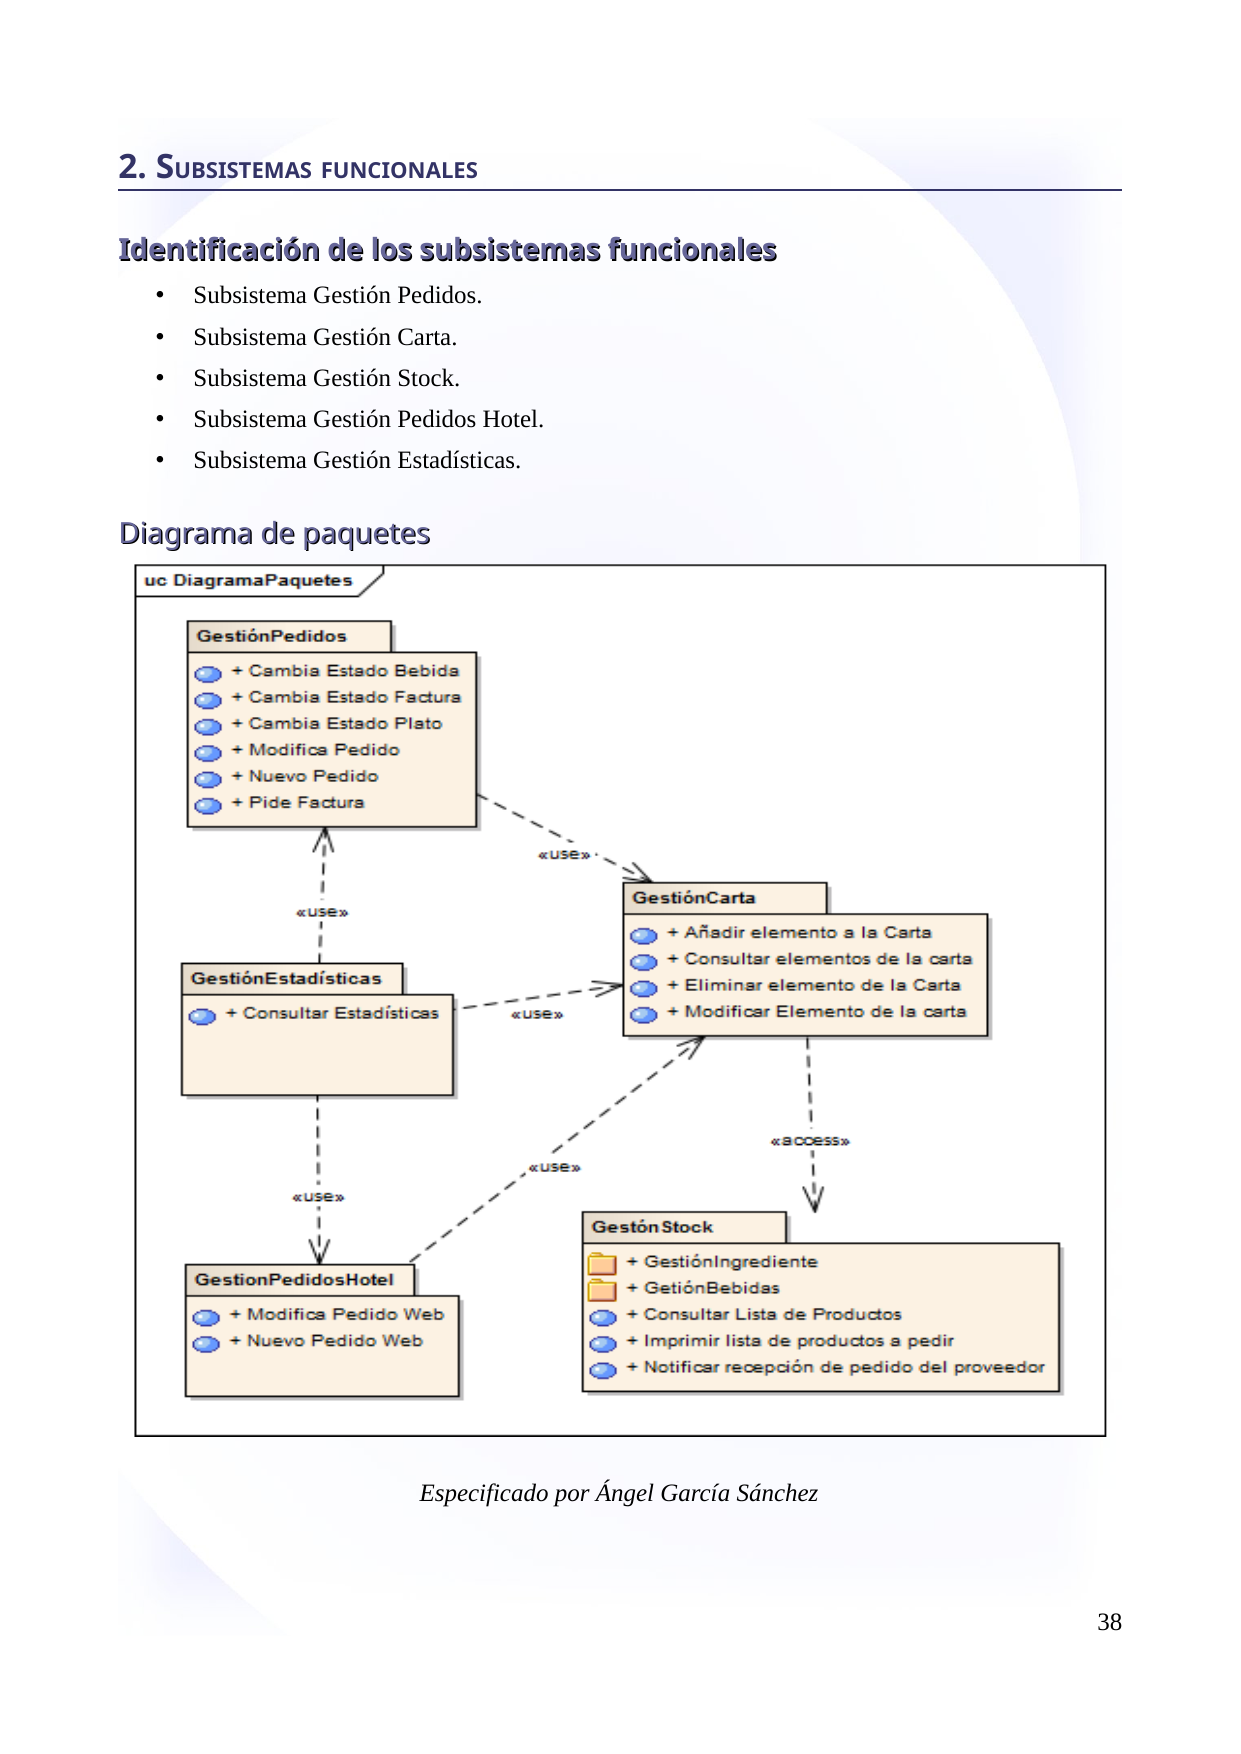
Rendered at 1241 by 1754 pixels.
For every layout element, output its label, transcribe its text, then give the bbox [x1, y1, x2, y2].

picture [118, 268, 1122, 512]
subtitle Identificación de los subsistemas funcionales [118, 228, 1122, 268]
picture [118, 552, 1122, 1478]
picture [118, 1507, 1122, 1636]
list Subsistema Gestión Stock. [156, 363, 1122, 392]
list Subsistema Gestión Estadísticas. [156, 446, 1122, 474]
picture [118, 191, 1122, 228]
list Subsistema Gestión Pedidos. [156, 281, 1122, 309]
text Especificado por Ángel García Sánchez [118, 1478, 1122, 1507]
subtitle Diagrama de paquetes [118, 512, 1122, 552]
picture [118, 118, 1122, 143]
list Subsistema Gestión Carta. [156, 322, 1122, 351]
subtitle 2. Subsistemas funcionales [118, 143, 1122, 189]
list Subsistema Gestión Pedidos Hotel. [156, 404, 1122, 433]
